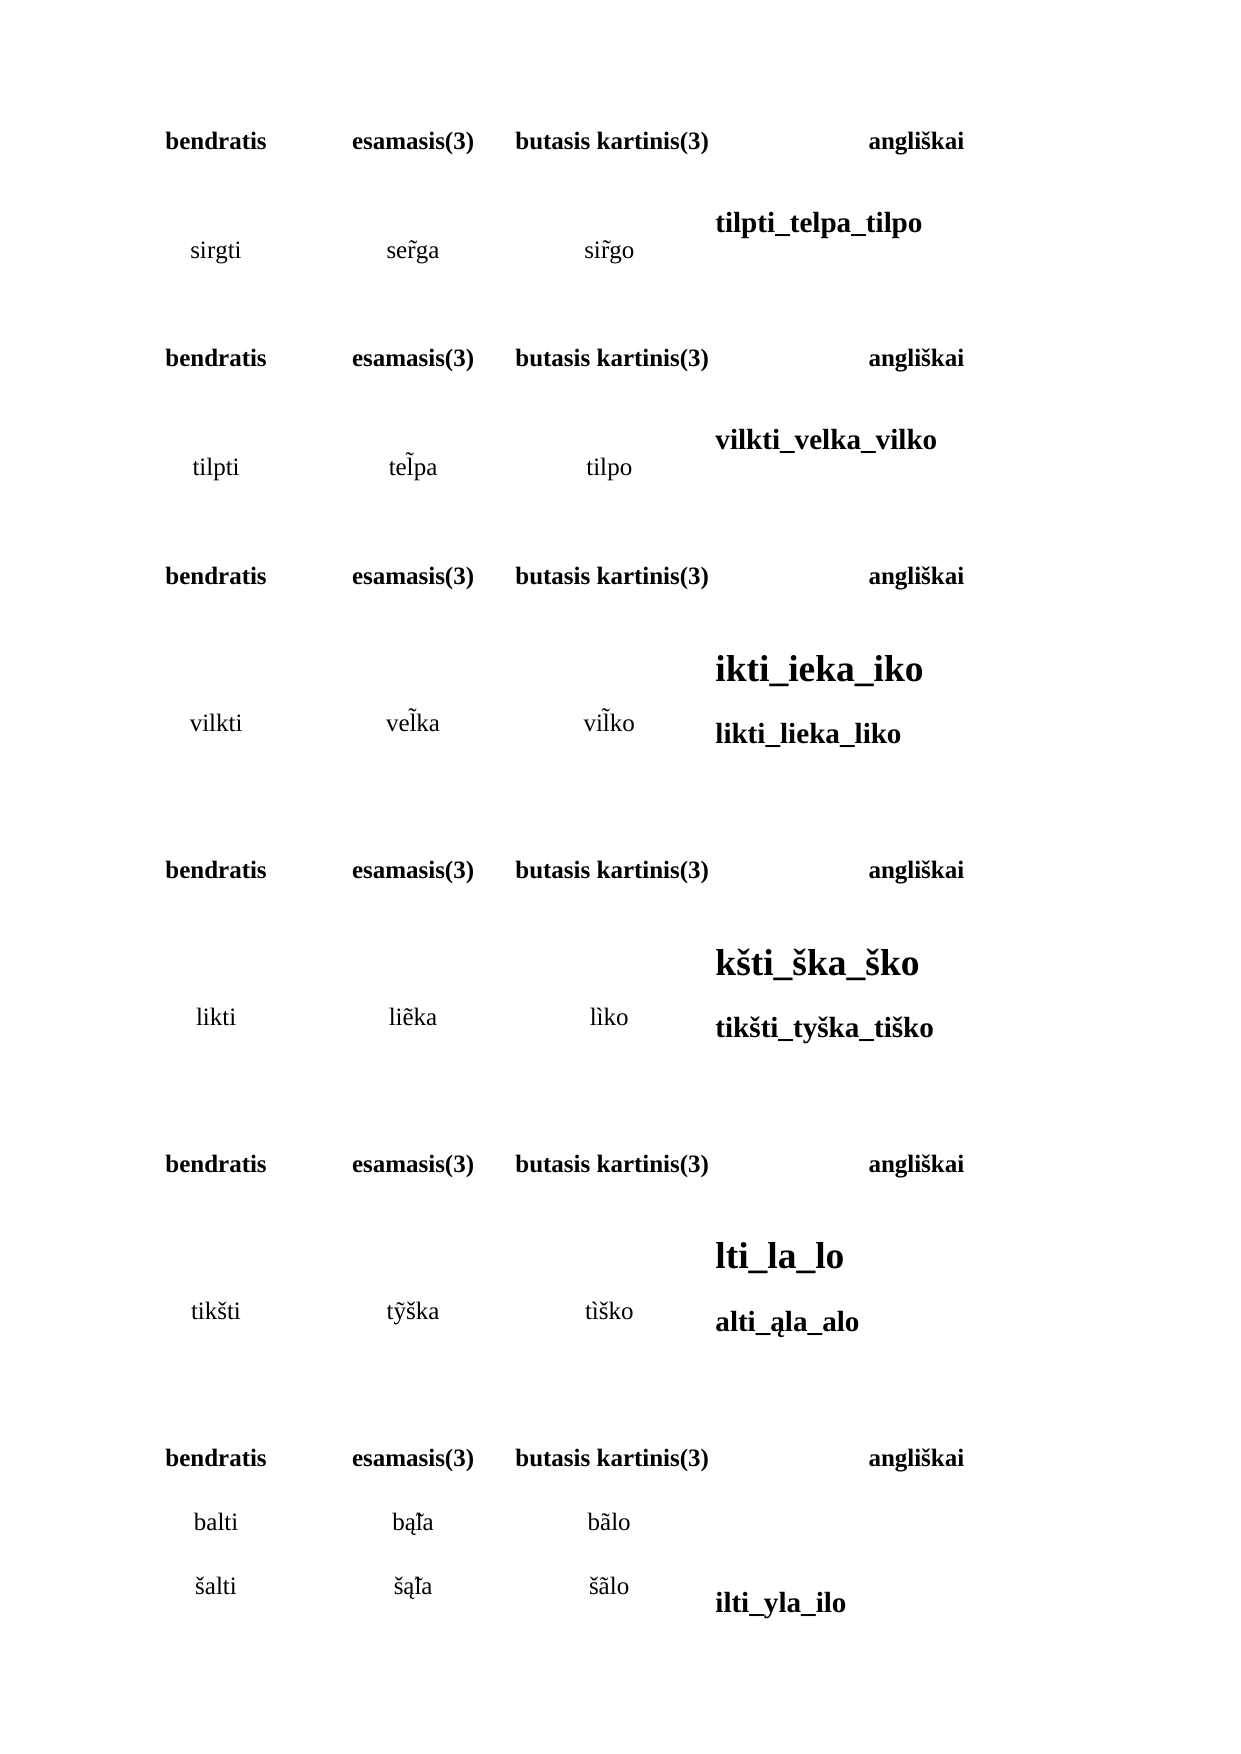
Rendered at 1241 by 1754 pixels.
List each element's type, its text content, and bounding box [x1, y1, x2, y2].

table_cell angliškai [712, 1440, 1120, 1504]
table_cell butasis kartinis(3) [512, 123, 712, 187]
table_cell butasis kartinis(3) [512, 1146, 712, 1210]
table_cell vilkti_velka_vilko [712, 405, 1120, 558]
table_cell esamasis(3) [314, 123, 512, 187]
table_cell ilti_yla_ilo [712, 1568, 1120, 1663]
table_cell bendratis [118, 852, 313, 916]
table_cell butasis kartinis(3) [512, 852, 712, 916]
table_cell bãlo [512, 1504, 712, 1568]
table_cell bą̃la [314, 1504, 512, 1568]
table_cell vel̃ka [314, 622, 512, 852]
table_cell bendratis [118, 1146, 313, 1210]
table_cell tilpti [118, 405, 313, 558]
table_cell ikti_ieka_iko likti_lieka_liko [712, 622, 1120, 852]
table_cell tikšti [118, 1210, 313, 1440]
table_cell bendratis [118, 558, 313, 622]
table_cell vil̃ko [512, 622, 712, 852]
table_cell vilkti [118, 622, 313, 852]
table_cell bendratis [118, 123, 313, 187]
table_cell esamasis(3) [314, 1440, 512, 1504]
table_cell [512, 59, 712, 123]
table_cell lti_la_lo alti_ąla_alo [712, 1210, 1120, 1440]
table_cell esamasis(3) [314, 341, 512, 405]
table_cell butasis kartinis(3) [512, 558, 712, 622]
table_cell angliškai [712, 341, 1120, 405]
table_cell tel̃pa [314, 405, 512, 558]
table_cell sir̃go [512, 187, 712, 341]
table_cell lìko [512, 916, 712, 1146]
table_cell balti [118, 1504, 313, 1568]
table_cell bendratis [118, 1440, 313, 1504]
table_cell esamasis(3) [314, 852, 512, 916]
table_cell [712, 59, 1120, 123]
table_cell šą̃la [314, 1568, 512, 1663]
table_cell angliškai [712, 558, 1120, 622]
table_cell angliškai [712, 852, 1120, 916]
table_cell liẽka [314, 916, 512, 1146]
table_cell [314, 59, 512, 123]
table_cell likti [118, 916, 313, 1146]
table_cell angliškai [712, 123, 1120, 187]
table_cell šalti [118, 1568, 313, 1663]
table_cell kšti_ška_ško tikšti_tyška_tiško [712, 916, 1120, 1146]
table_cell bendratis [118, 341, 313, 405]
table_cell [118, 59, 313, 123]
table_cell tilpti_telpa_tilpo [712, 187, 1120, 341]
table_cell butasis kartinis(3) [512, 1440, 712, 1504]
table_cell tilpo [512, 405, 712, 558]
table_cell [712, 1504, 1120, 1568]
table_cell butasis kartinis(3) [512, 341, 712, 405]
table_cell esamasis(3) [314, 558, 512, 622]
table_cell esamasis(3) [314, 1146, 512, 1210]
table_cell tìško [512, 1210, 712, 1440]
table_cell sirgti [118, 187, 313, 341]
table_cell šãlo [512, 1568, 712, 1663]
table_cell ser̃ga [314, 187, 512, 341]
table_cell angliškai [712, 1146, 1120, 1210]
table_cell tỹška [314, 1210, 512, 1440]
